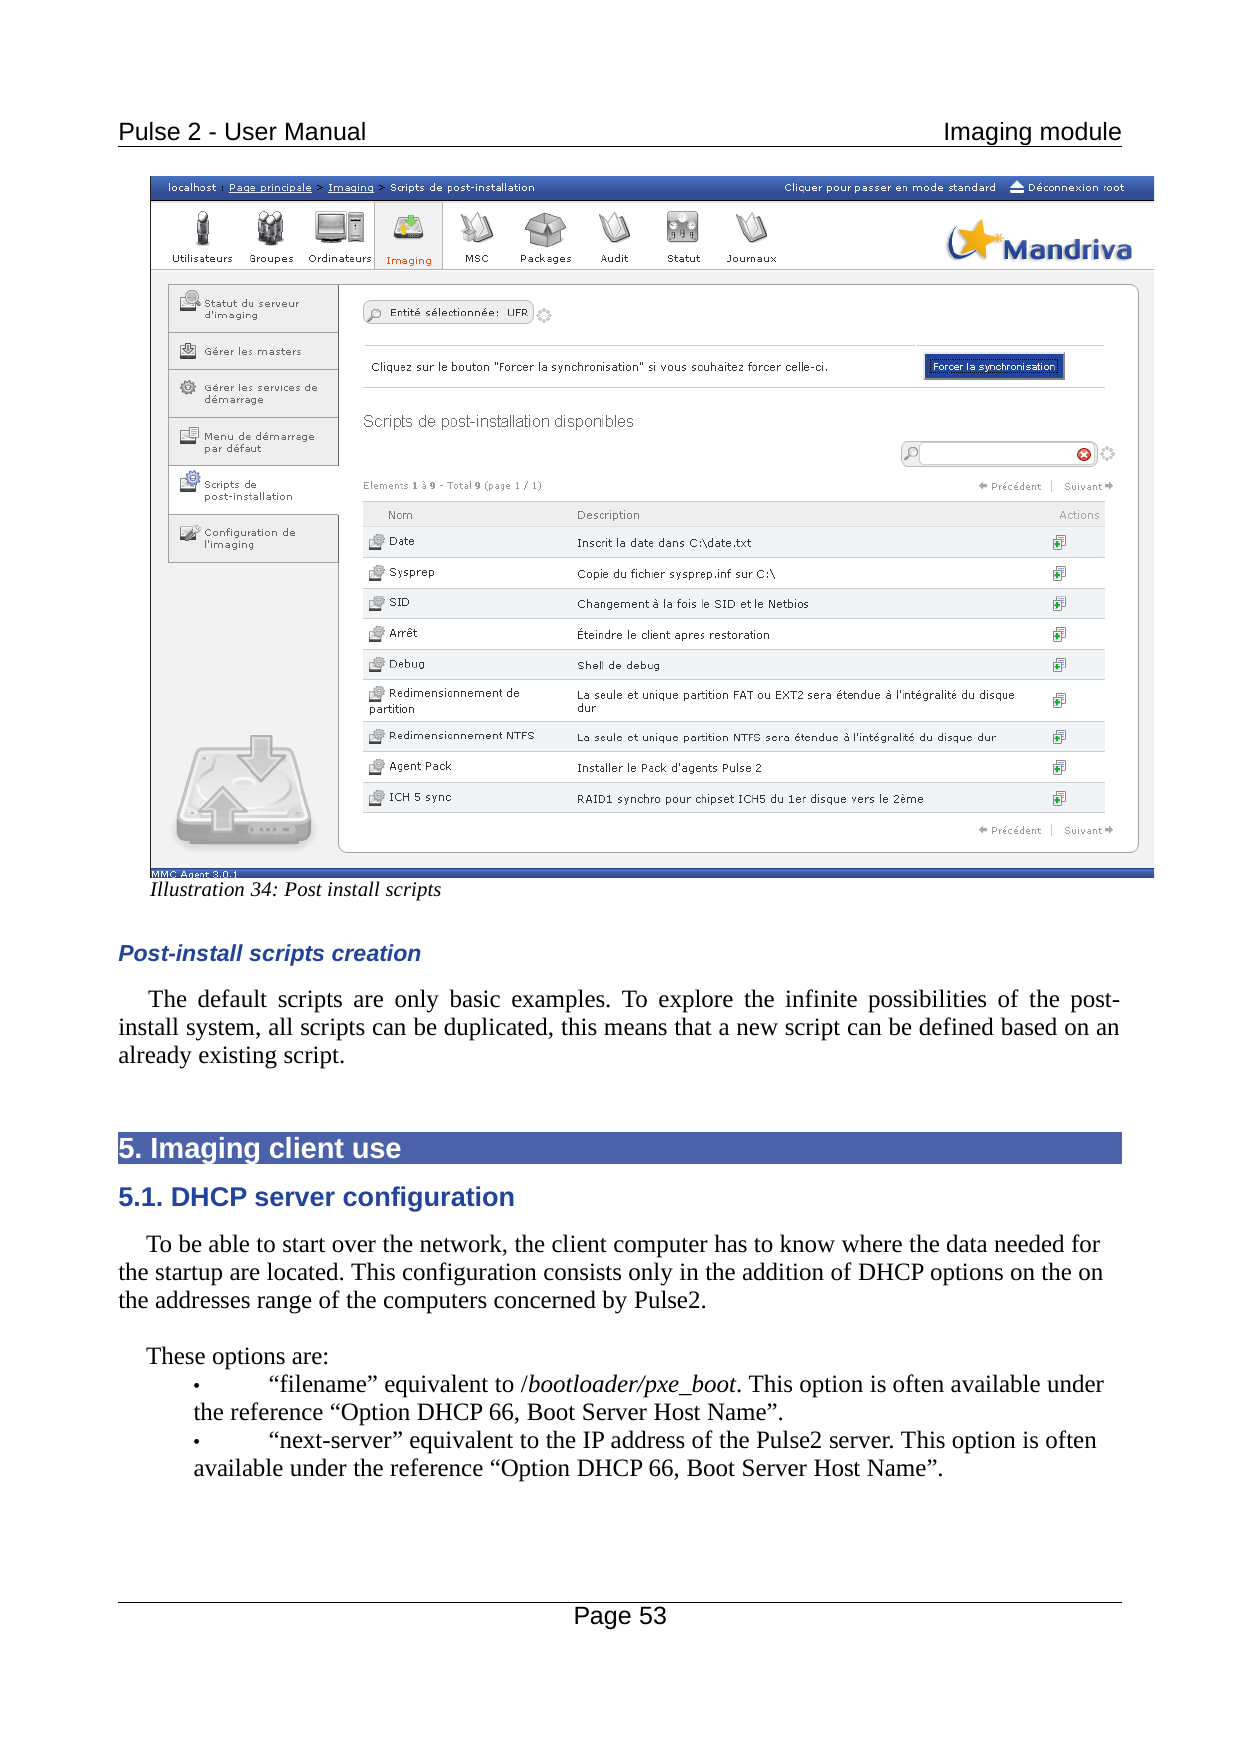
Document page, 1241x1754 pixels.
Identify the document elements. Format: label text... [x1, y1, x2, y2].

picture [150, 176, 1155, 878]
subtitle Post-install scripts creation [118, 941, 1122, 967]
subtitle Imaging client use [118, 1132, 1122, 1164]
subtitle DHCP server configuration [118, 1182, 1122, 1212]
text The default scripts are only basic examples. To explore the infinite possibilities of the post-install system, all scripts can be duplicated, this means that a new script can be defined based on an already existing script. [118, 984, 1122, 1069]
text Illustration 34: Post install scripts [150, 878, 1154, 901]
text These options are: [118, 1342, 1122, 1370]
list “filename” equivalent to /bootloader/pxe_boot. This option is often available under the reference “Option DHCP 66, Boot Server Host Name”. [148, 1370, 1122, 1426]
list “next-server” equivalent to the IP address of the Pulse2 server. This option is often available under the reference “Option DHCP 66, Boot Server Host Name”. [148, 1426, 1122, 1482]
text To be able to start over the network, the client computer has to know where the data needed for the startup are located. This configuration consists only in the addition of DHCP options on the on the addresses range of the computers concerned by Pulse2. [118, 1230, 1122, 1314]
